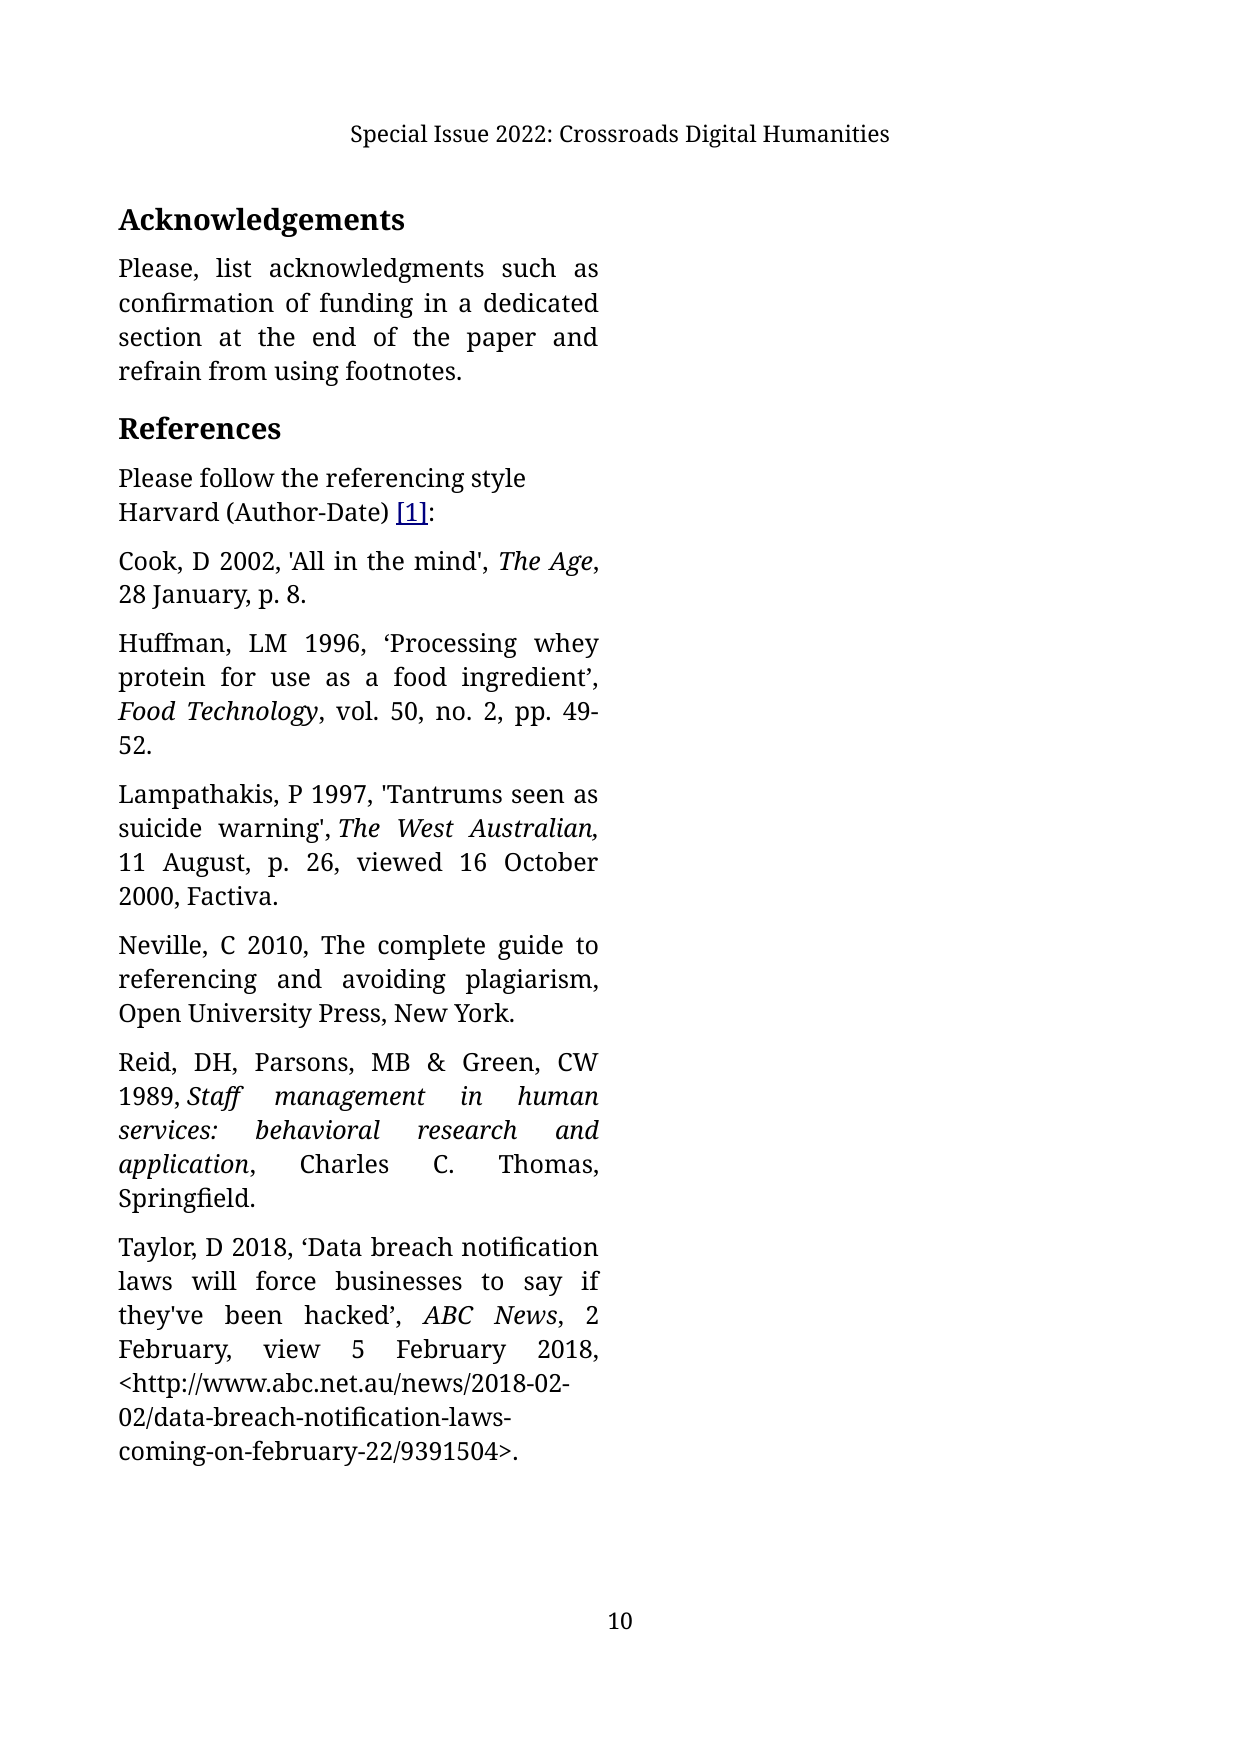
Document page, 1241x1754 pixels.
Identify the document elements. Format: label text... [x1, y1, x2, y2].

subtitle References [118, 408, 599, 448]
text Please, list acknowledgments such as confirmation of funding in a dedicated section at the end of the paper and refrain from using footnotes. [118, 251, 599, 387]
text Neville, C 2010, The complete guide to referencing and avoiding plagiarism, Open University Press, New York. [118, 927, 599, 1030]
text Lampathakis, P 1997, 'Tantrums seen as suicide warning', The West Australian, 11 August, p. 26, viewed 16 October 2000, Factiva. [118, 777, 599, 913]
text Taylor, D 2018, ‘Data breach notification laws will force businesses to say if they've been hacked’, ABC News, 2 February, view 5 February 2018, <http://www.abc.net.au/news/2018-02-02/data-breach-notification-laws-coming-on-february-22/9391504>. [118, 1229, 599, 1468]
text Reid, DH, Parsons, MB & Green, CW 1989, Staff management in human services: behavioral research and application, Charles C. Thomas, Springfield. [118, 1044, 599, 1214]
text Please follow the referencing style Harvard (Author-Date) [1]: [118, 460, 599, 528]
text Cook, D 2002, 'All in the mind', The Age, 28 January, p. 8. [118, 543, 599, 611]
subtitle Acknowledgements [118, 199, 599, 239]
text Huffman, LM 1996, ‘Processing whey protein for use as a food ingredient’, Food Technology, vol. 50, no. 2, pp. 49-52. [118, 626, 599, 762]
